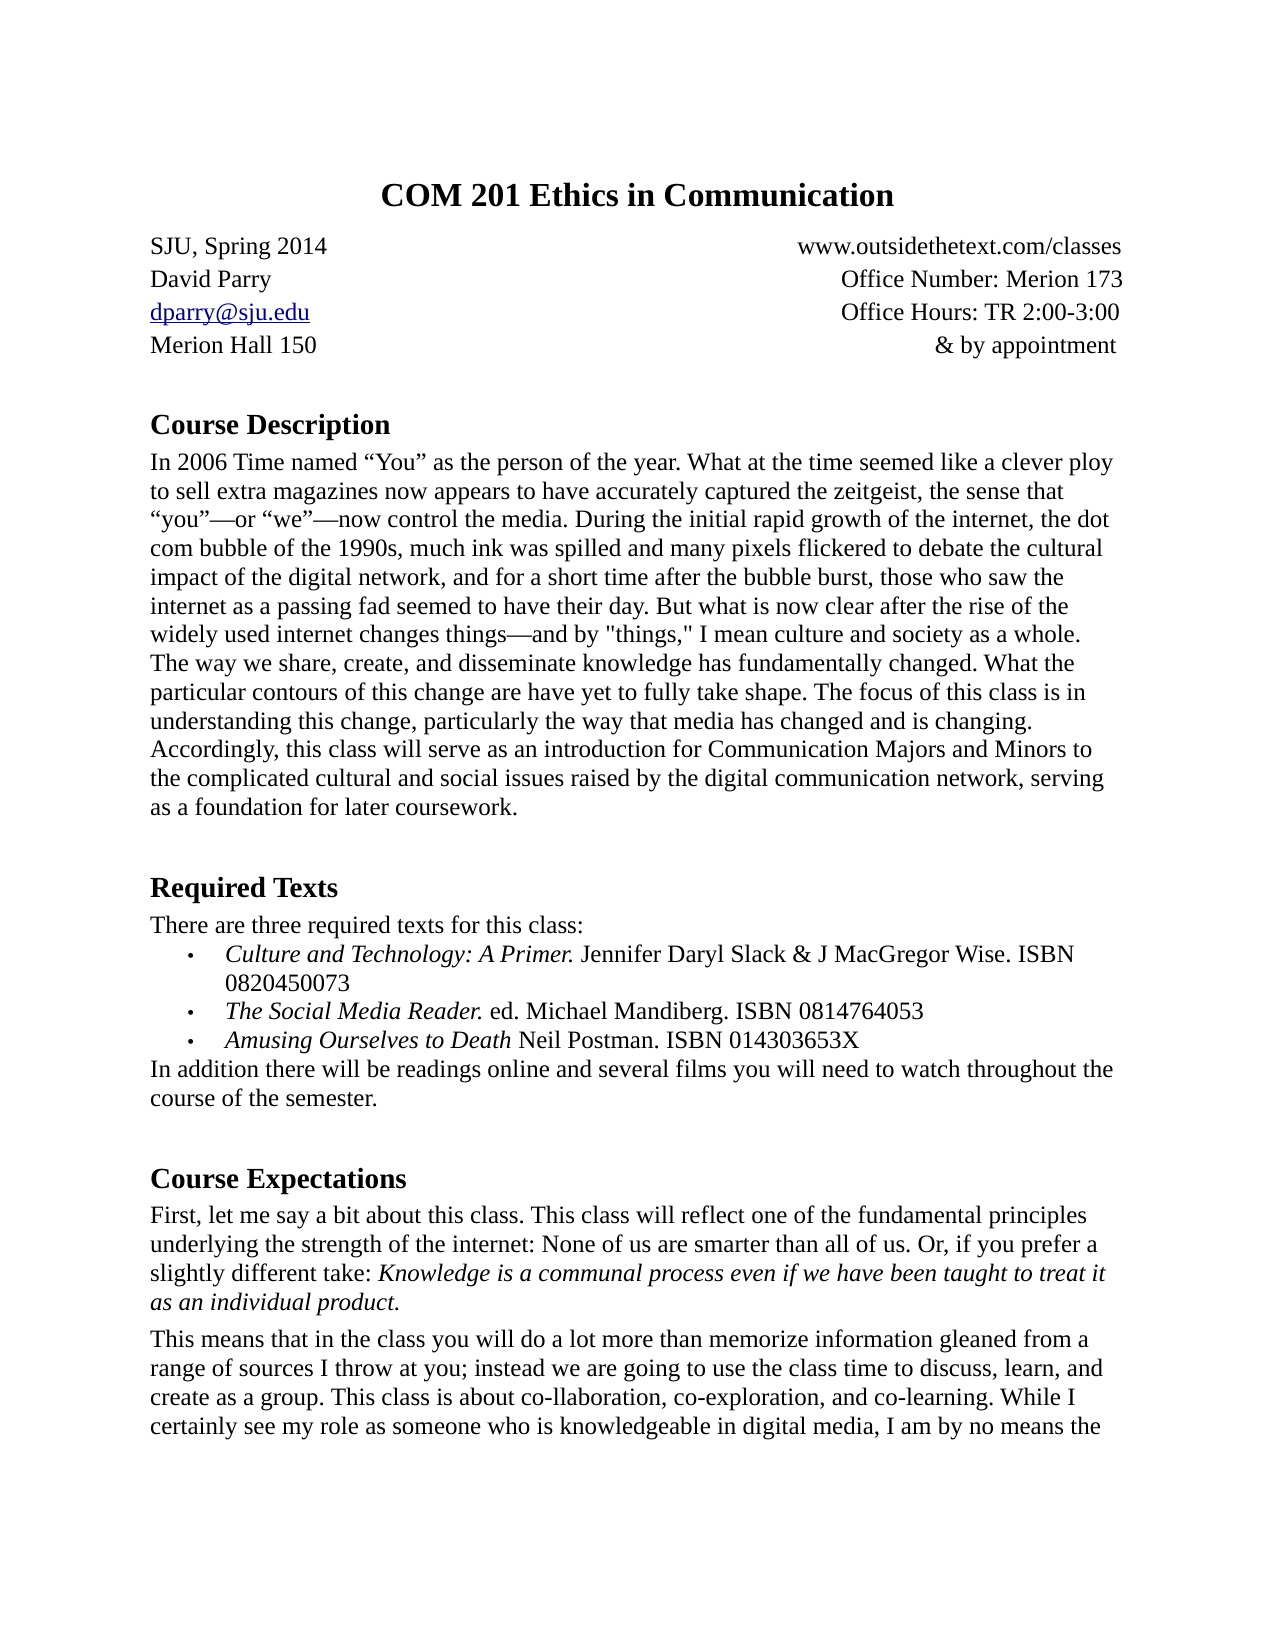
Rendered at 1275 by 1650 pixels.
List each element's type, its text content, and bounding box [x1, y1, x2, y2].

text David Parry Office Number: Merion 173 [150, 268, 1125, 292]
text First, let me say a bit about this class. This class will reflect one of the fundamental principles underlying the strength of the internet: None of us are smarter than all of us. Or, if you prefer a slightly different take: Knowledge is a communal process even if we have been taught to treat it as an individual product. [150, 1201, 1125, 1316]
text This means that in the class you will do a lot more than memorize information gleaned from a range of sources I throw at you; instead we are going to use the class time to discuss, learn, and create as a group. This class is about co-llaboration, co-exploration, and co-learning. While I certainly see my role as someone who is knowledgeable in digital media, I am by no means the [150, 1324, 1125, 1439]
text In 2006 Time named “You” as the person of the year. What at the time seemed like a clever ploy to sell extra magazines now appears to have accurately captured the zeitgeist, the sense that “you”—or “we”—now control the media. During the initial rapid growth of the internet, the dot com bubble of the 1990s, much ink was spilled and many pixels flickered to debate the cultural impact of the digital network, and for a short time after the bubble burst, those who saw the internet as a passing fad seemed to have their day. But what is now clear after the rise of the widely used internet changes things—and by "things," I mean culture and society as a whole. The way we share, create, and disseminate knowledge has fundamentally changed. What the particular contours of this change are have yet to fully take shape. The focus of this class is in understanding this change, particularly the way that media has changed and is changing. Accordingly, this class will serve as an introduction for Communication Majors and Minors to the complicated cultural and social issues raised by the digital communication network, serving as a foundation for later coursework. [150, 447, 1125, 821]
text Merion Hall 150 & by appointment [150, 334, 1125, 358]
subtitle COM 201 Ethics in Communication [150, 175, 1125, 214]
text dparry@sju.edu Office Hours: TR 2:00-3:00 [150, 301, 1125, 325]
text SJU, Spring 2014 www.outsidethetext.com/classes [150, 235, 1125, 259]
list Amusing Ourselves to Death Neil Postman. ISBN 014303653X [187, 1025, 1125, 1054]
list Culture and Technology: A Primer. Jennifer Daryl Slack & J MacGregor Wise. ISBN 0820450073 [187, 939, 1125, 996]
text There are three required texts for this class: [150, 910, 1125, 939]
text In addition there will be readings online and several films you will need to watch throughout the course of the semester. [150, 1054, 1125, 1111]
list The Social Media Reader. ed. Michael Mandiberg. ISBN 0814764053 [187, 996, 1125, 1025]
subtitle Required Texts [150, 871, 1125, 904]
subtitle Course Description [150, 407, 1125, 441]
subtitle Course Expectations [150, 1161, 1125, 1194]
